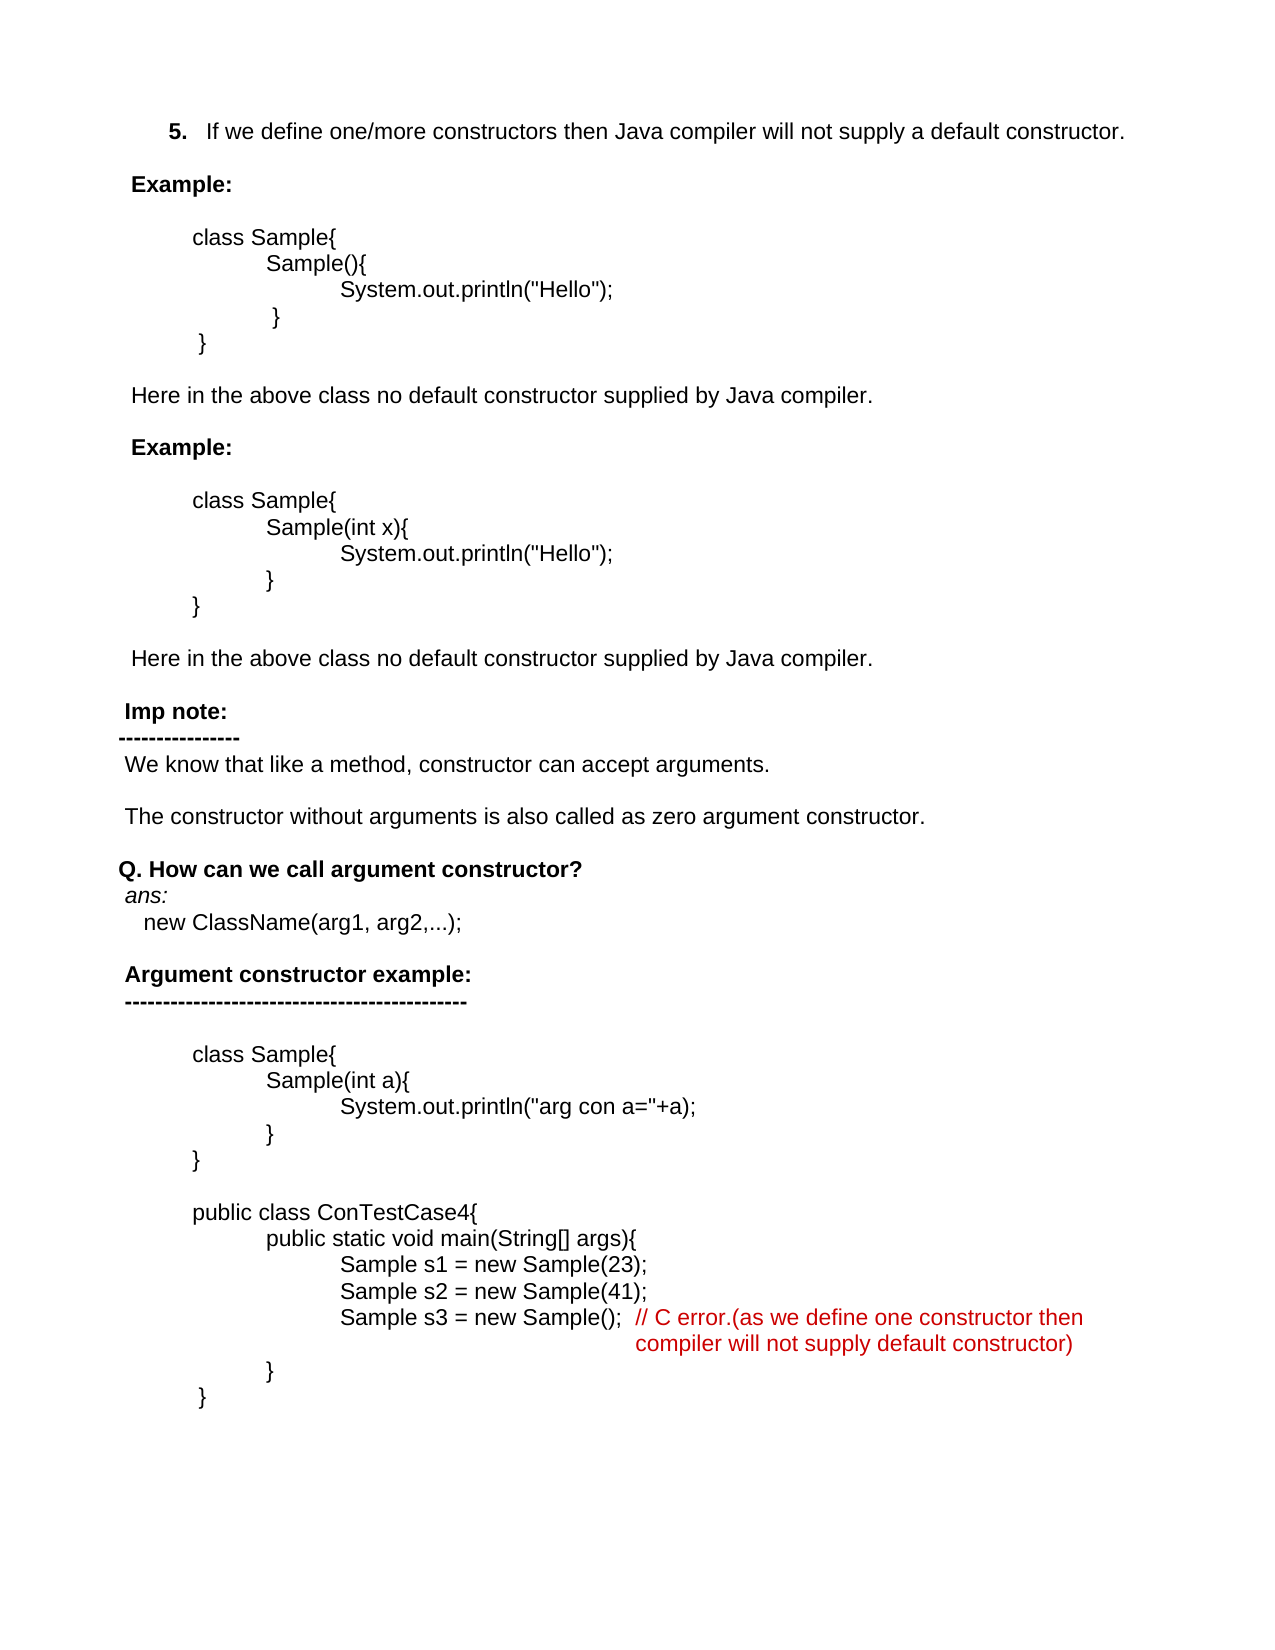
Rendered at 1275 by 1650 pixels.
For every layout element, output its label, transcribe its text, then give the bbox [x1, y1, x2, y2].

text Sample s2 = new Sample(41); [118, 1278, 1157, 1304]
text Q. How can we call argument constructor? [118, 856, 1157, 882]
text Example: [118, 434, 1157, 461]
text Here in the above class no default constructor supplied by Java compiler. [118, 645, 1157, 672]
text new ClassName(arg1, arg2,...); [118, 909, 1157, 935]
text } [118, 1383, 1157, 1409]
text } [118, 329, 1157, 355]
text Imp note: [118, 698, 1157, 724]
text } [118, 566, 1157, 592]
text } [118, 592, 1157, 619]
text We know that like a method, constructor can accept arguments. [118, 751, 1157, 777]
text Sample(){ [118, 250, 1157, 276]
text --------------------------------------------- [118, 988, 1157, 1014]
text System.out.println("arg con a="+a); [118, 1093, 1157, 1119]
text System.out.println("Hello"); [118, 276, 1157, 303]
text } [118, 303, 1157, 329]
text Sample s3 = new Sample(); // C error.(as we define one constructor then compiler will not supply default constructor) [118, 1304, 1157, 1357]
text class Sample{ [118, 223, 1157, 250]
text class Sample{ [118, 1041, 1157, 1067]
text System.out.println("Hello"); [118, 540, 1157, 566]
text class Sample{ [118, 487, 1157, 513]
text ---------------- [118, 724, 1157, 751]
text Sample(int x){ [118, 513, 1157, 540]
text public static void main(String[] args){ [118, 1225, 1157, 1251]
list If we define one/more constructors then Java compiler will not supply a default constructor. [168, 118, 1157, 144]
text Sample(int a){ [118, 1067, 1157, 1093]
text Argument constructor example: [118, 961, 1157, 988]
text public class ConTestCase4{ [118, 1199, 1157, 1225]
text } [118, 1146, 1157, 1172]
text The constructor without arguments is also called as zero argument constructor. [118, 803, 1157, 830]
text Here in the above class no default constructor supplied by Java compiler. [118, 382, 1157, 408]
text Sample s1 = new Sample(23); [118, 1251, 1157, 1278]
text } [118, 1119, 1157, 1146]
text ans: [118, 882, 1157, 909]
text Example: [118, 171, 1157, 197]
text } [118, 1357, 1157, 1383]
